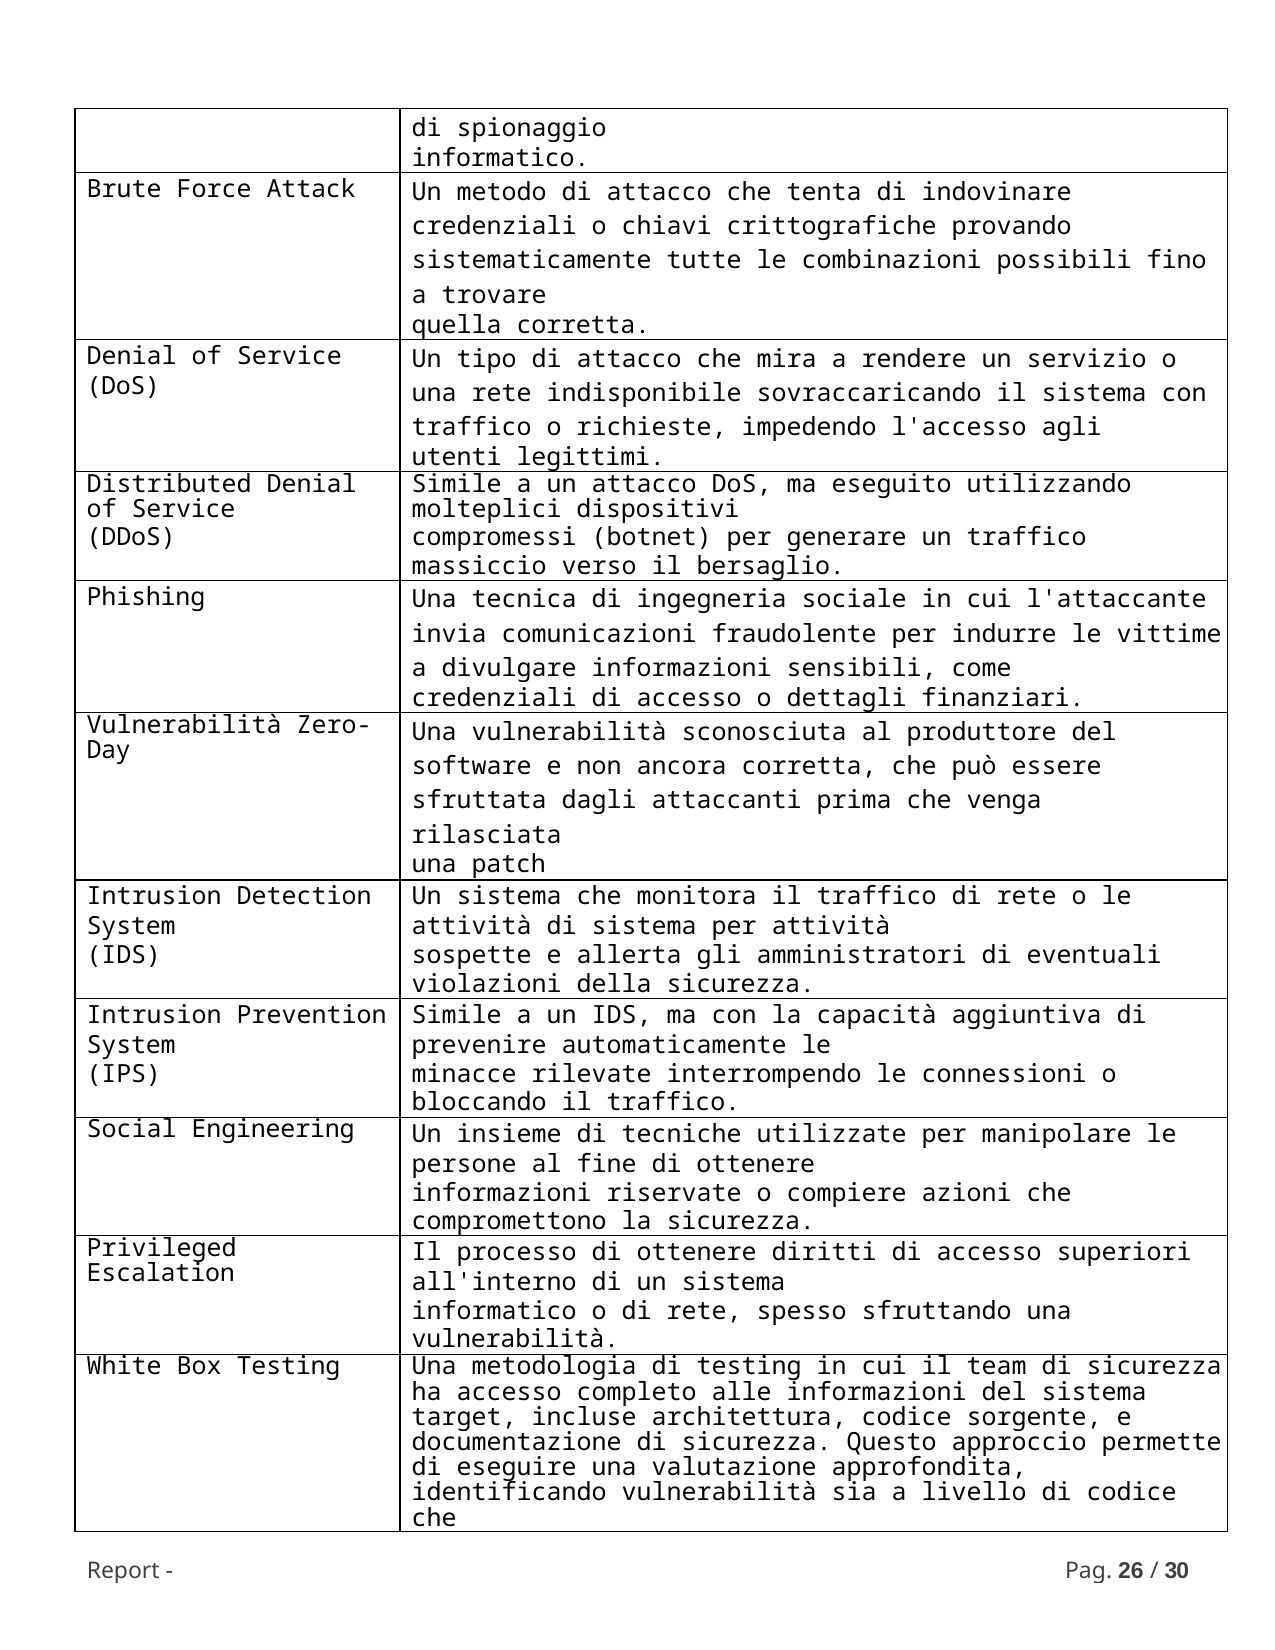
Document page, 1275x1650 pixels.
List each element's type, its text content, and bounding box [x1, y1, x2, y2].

table_cell Privileged Escalation [76, 1236, 399, 1353]
table_cell [76, 109, 399, 172]
table_cell Un tipo di attacco che mira a rendere un servizio o una rete indisponibile sovraccaricando il sistema con traffico o richieste, impedendo l'accesso agli utenti legittimi. [401, 340, 1227, 471]
table_cell Phishing [76, 581, 399, 712]
table_cell di spionaggio informatico. [401, 109, 1227, 172]
table_header Un sistema che monitora il traffico di rete o le attività di sistema per attività sospette e allerta gli amministratori di eventuali violazioni della sicurezza. [401, 881, 1227, 998]
table_cell Una tecnica di ingegneria sociale in cui l'attaccante invia comunicazioni fraudolente per indurre le vittime a divulgare informazioni sensibili, come credenziali di accesso o dettagli finanziari. [401, 581, 1227, 712]
table_cell Social Engineering [76, 1118, 399, 1235]
table_cell Distributed Denial of Service (DDoS) [76, 472, 399, 580]
table_cell Un metodo di attacco che tenta di indovinare credenziali o chiavi crittografiche provando sistematicamente tutte le combinazioni possibili fino a trovare quella corretta. [401, 173, 1227, 339]
table_cell Una vulnerabilità sconosciuta al produttore del software e non ancora corretta, che può essere sfruttata dagli attaccanti prima che venga rilasciata una patch [401, 713, 1227, 878]
table_cell Denial of Service (DoS) [76, 340, 399, 471]
table_cell White Box Testing [76, 1355, 399, 1531]
table_cell Un insieme di tecniche utilizzate per manipolare le persone al fine di ottenere informazioni riservate o compiere azioni che compromettono la sicurezza. [401, 1118, 1227, 1235]
table_cell Simile a un attacco DoS, ma eseguito utilizzando molteplici dispositivi compromessi (botnet) per generare un traffico massiccio verso il bersaglio. [401, 472, 1227, 580]
table_cell Il processo di ottenere diritti di accesso superiori all'interno di un sistema informatico o di rete, spesso sfruttando una vulnerabilità. [401, 1236, 1227, 1353]
table_header Intrusion Detection System (IDS) [76, 881, 399, 998]
table_cell Intrusion Prevention System (IPS) [76, 999, 399, 1117]
table_cell Simile a un IDS, ma con la capacità aggiuntiva di prevenire automaticamente le minacce rilevate interrompendo le connessioni o bloccando il traffico. [401, 999, 1227, 1117]
table_cell Vulnerabilità Zero-Day [76, 713, 399, 878]
table_cell Brute Force Attack [76, 173, 399, 339]
table_cell Una metodologia di testing in cui il team di sicurezza ha accesso completo alle informazioni del sistema target, incluse architettura, codice sorgente, e documentazione di sicurezza. Questo approccio permette di eseguire una valutazione approfondita, identificando vulnerabilità sia a livello di codice che [401, 1355, 1227, 1531]
